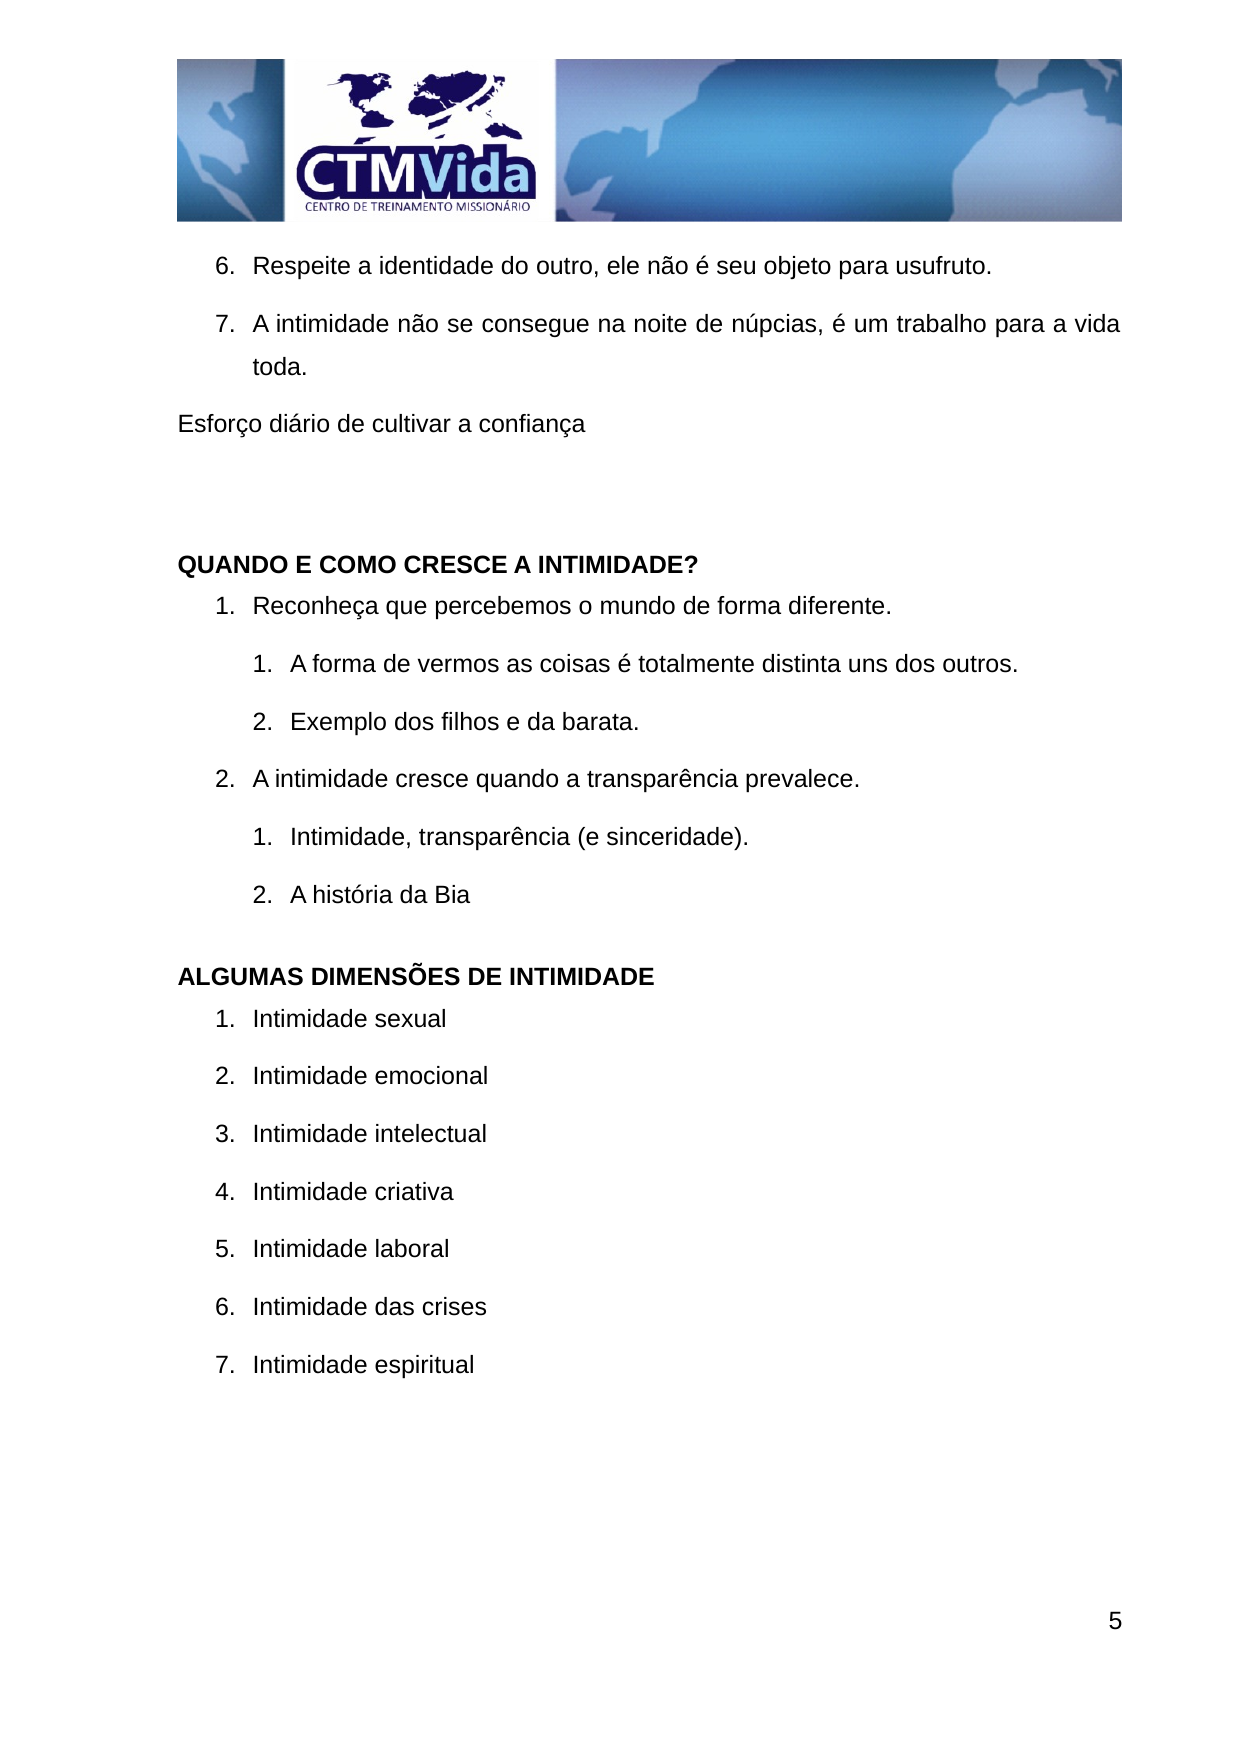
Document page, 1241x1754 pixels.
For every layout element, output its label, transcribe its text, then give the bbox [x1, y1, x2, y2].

list A intimidade cresce quando a transparência prevalece. [215, 764, 1122, 793]
list Reconheça que percebemos o mundo de forma diferente. [215, 591, 1122, 620]
list A forma de vermos as coisas é totalmente distinta uns dos outros. [252, 649, 1122, 678]
list Exemplo dos filhos e da barata. [252, 707, 1122, 735]
text Esforço diário de cultivar a confiança [177, 409, 1122, 438]
list Intimidade intelectual [215, 1119, 1122, 1148]
list Intimidade criativa [215, 1177, 1122, 1206]
list Respeite a identidade do outro, ele não é seu objeto para usufruto. [215, 251, 1122, 280]
list A história da Bia [252, 880, 1122, 908]
picture [177, 59, 1122, 222]
list Intimidade emocional [215, 1061, 1122, 1090]
list Intimidade sexual [215, 1004, 1122, 1032]
list Intimidade laboral [215, 1234, 1122, 1263]
list Intimidade das crises [215, 1292, 1122, 1321]
list A intimidade não se consegue na noite de núpcias, é um trabalho para a vida toda. [215, 309, 1122, 381]
list Intimidade espiritual [215, 1350, 1122, 1379]
subtitle Quando e como cresce a intimidade? [177, 550, 1122, 579]
subtitle Algumas dimensões de intimidade [177, 962, 1122, 991]
list Intimidade, transparência (e sinceridade). [252, 822, 1122, 851]
